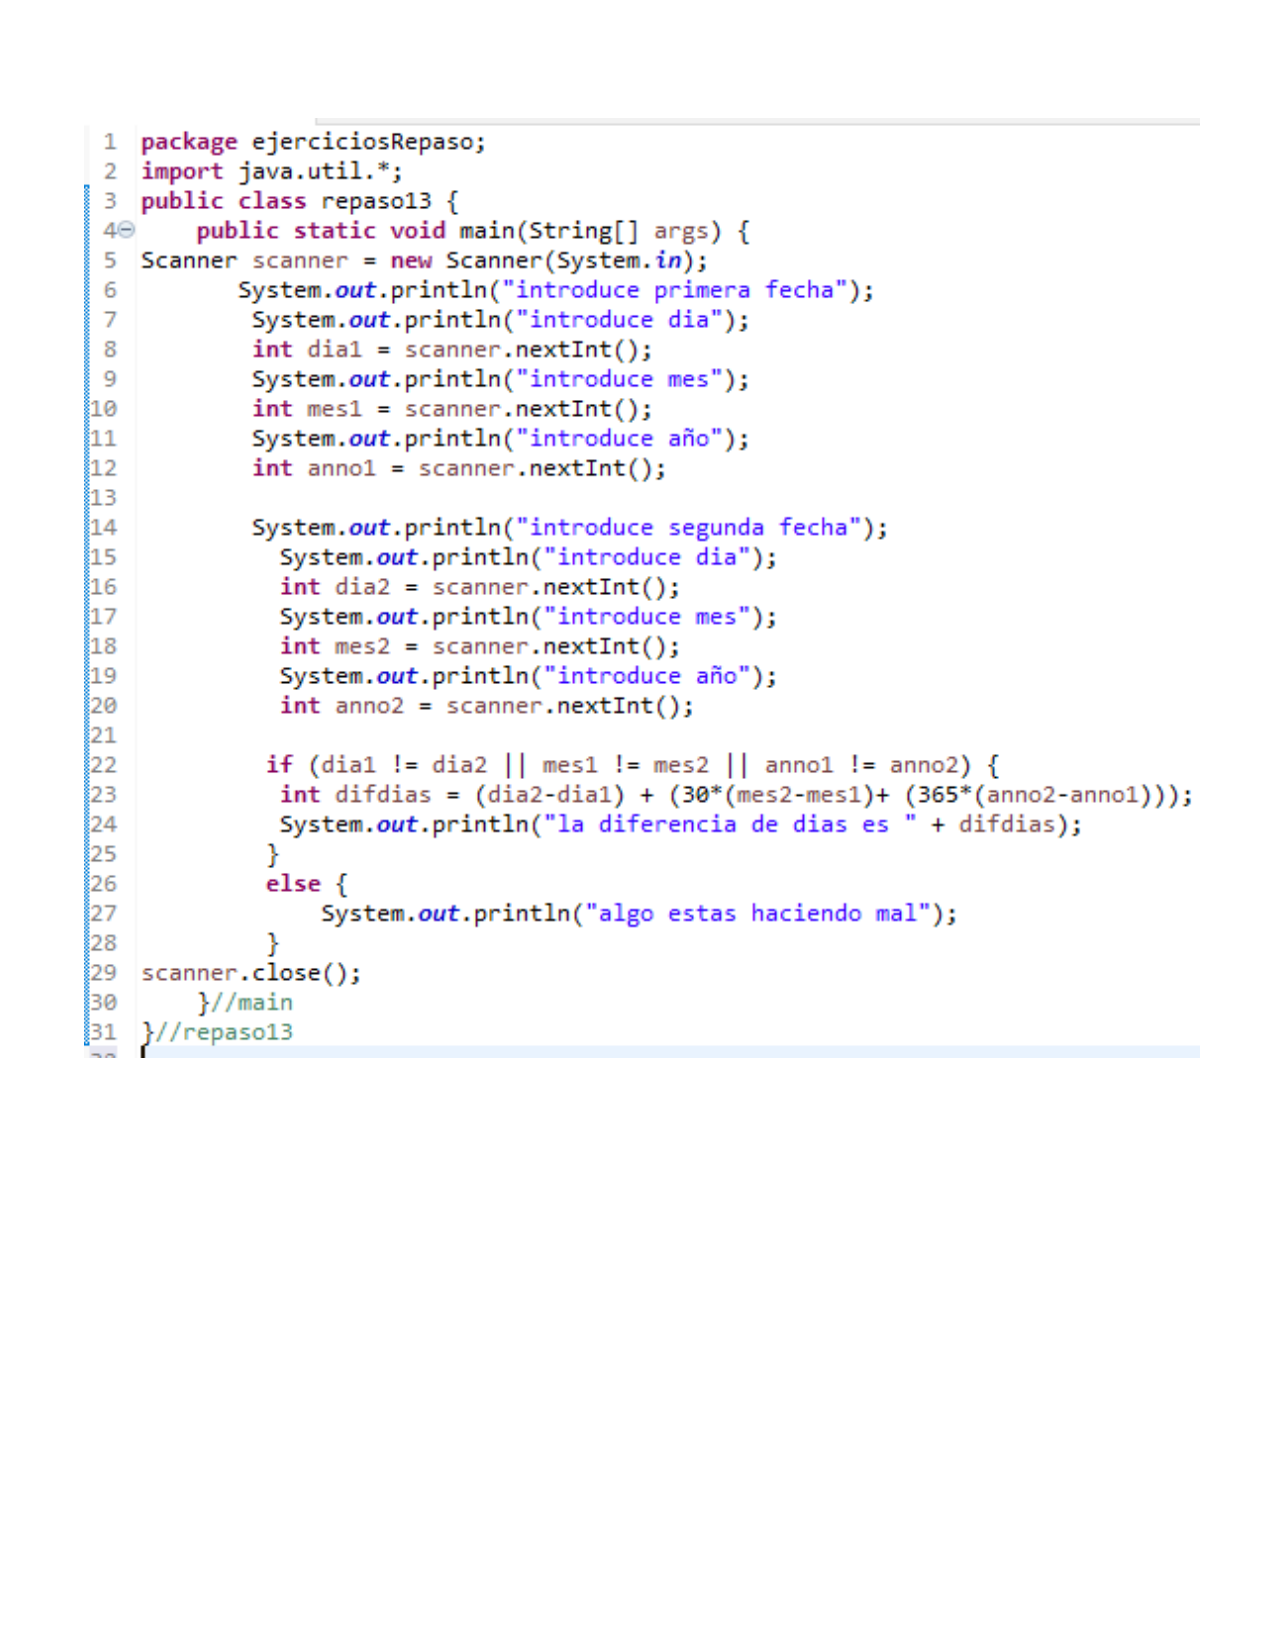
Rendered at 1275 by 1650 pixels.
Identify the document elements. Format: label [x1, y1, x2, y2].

picture [84, 118, 1200, 1058]
